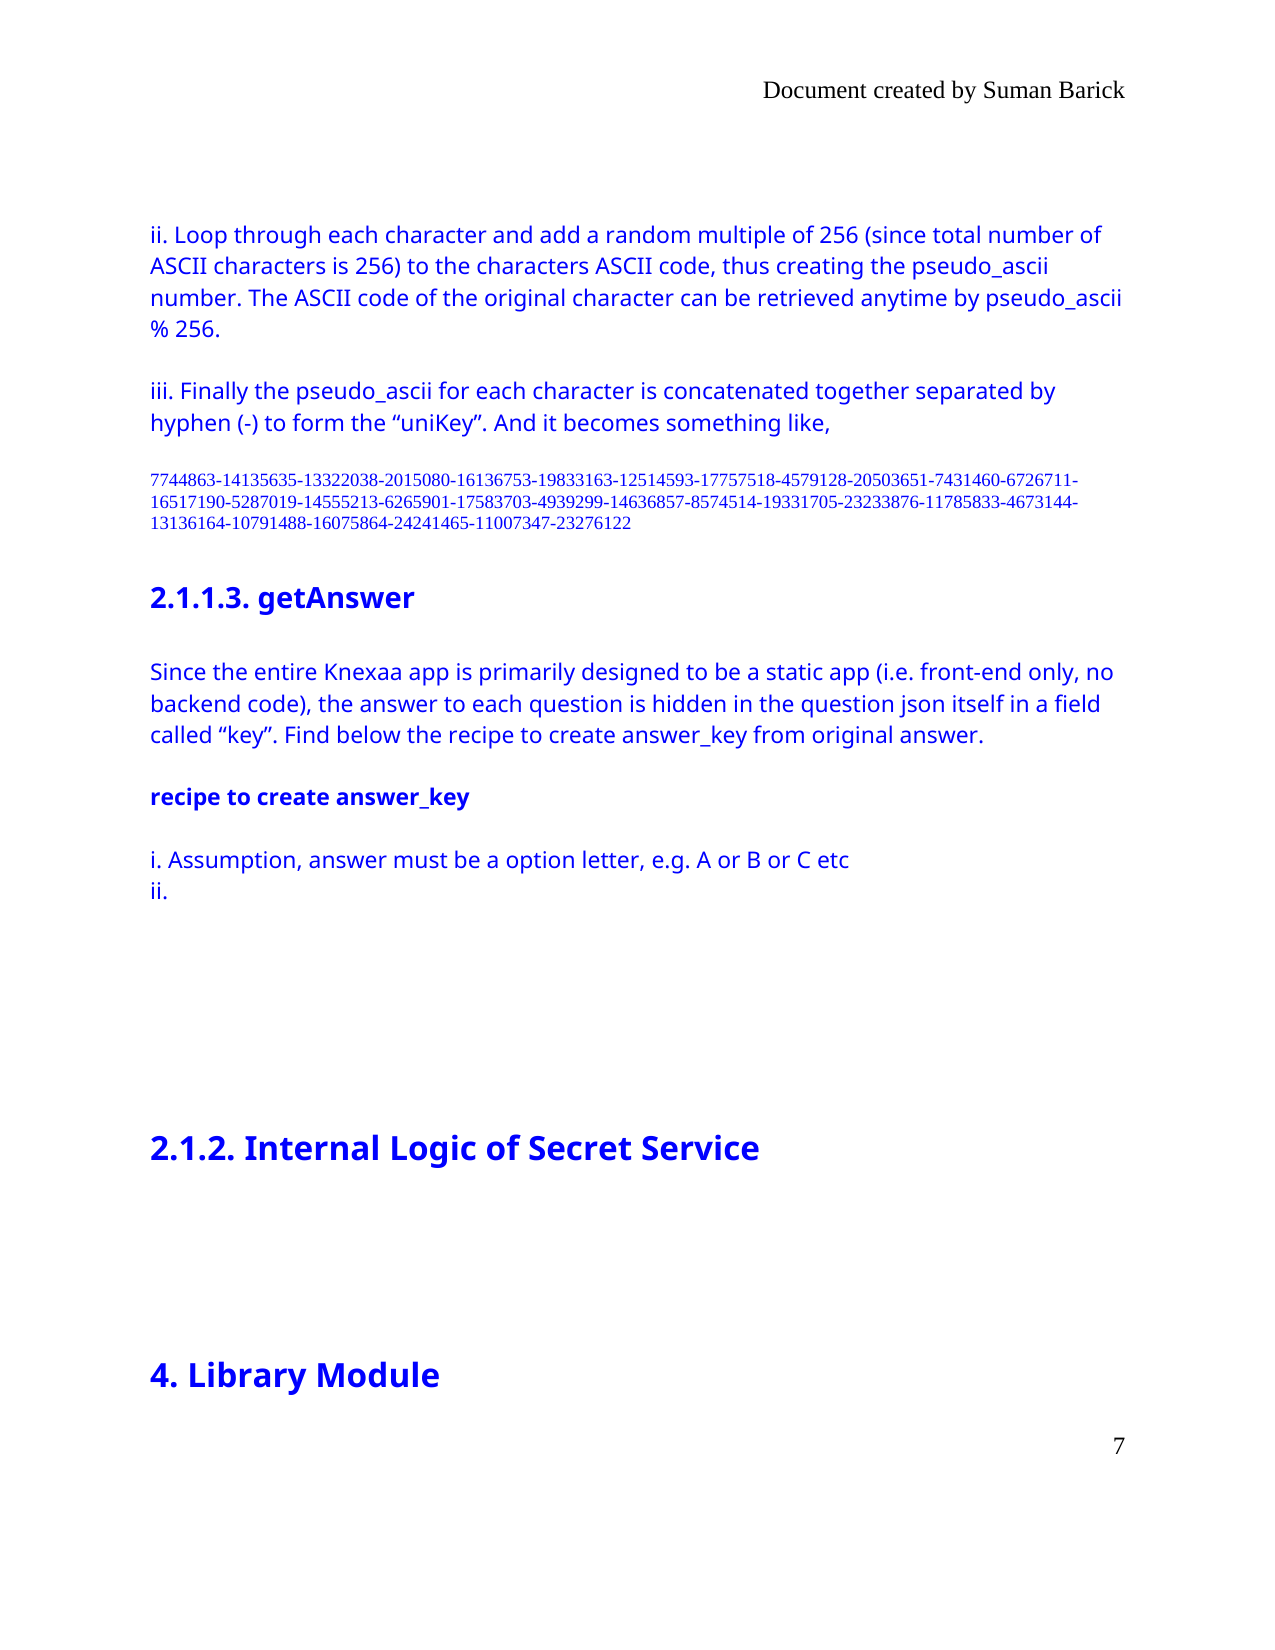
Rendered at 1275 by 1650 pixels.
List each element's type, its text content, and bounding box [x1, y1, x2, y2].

text iii. Finally the pseudo_ascii for each character is concatenated together separated by hyphen (-) to form the “uniKey”. And it becomes something like, [150, 375, 1125, 438]
text 4. Library Module [150, 1352, 1125, 1397]
text recipe to create answer_key [150, 781, 1125, 812]
text ii. [150, 875, 1125, 906]
text 2.1.2. Internal Logic of Secret Service [150, 1125, 1125, 1170]
text Since the entire Knexaa app is primarily designed to be a static app (i.e. front-end only, no backend code), the answer to each question is hidden in the question json itself in a field called “key”. Find below the recipe to create answer_key from original answer. [150, 656, 1125, 750]
text i. Assumption, answer must be a option letter, e.g. A or B or C etc [150, 844, 1125, 875]
text 7744863-14135635-13322038-2015080-16136753-19833163-12514593-17757518-4579128-20503651-7431460-6726711-16517190-5287019-14555213-6265901-17583703-4939299-14636857-8574514-19331705-23233876-11785833-4673144-13136164-10791488-16075864-24241465-11007347-23276122 [150, 469, 1125, 534]
text ii. Loop through each character and add a random multiple of 256 (since total number of ASCII characters is 256) to the characters ASCII code, thus creating the pseudo_ascii number. The ASCII code of the original character can be retrieved anytime by pseudo_ascii % 256. [150, 219, 1125, 344]
text 2.1.1.3. getAnswer [150, 577, 1125, 617]
